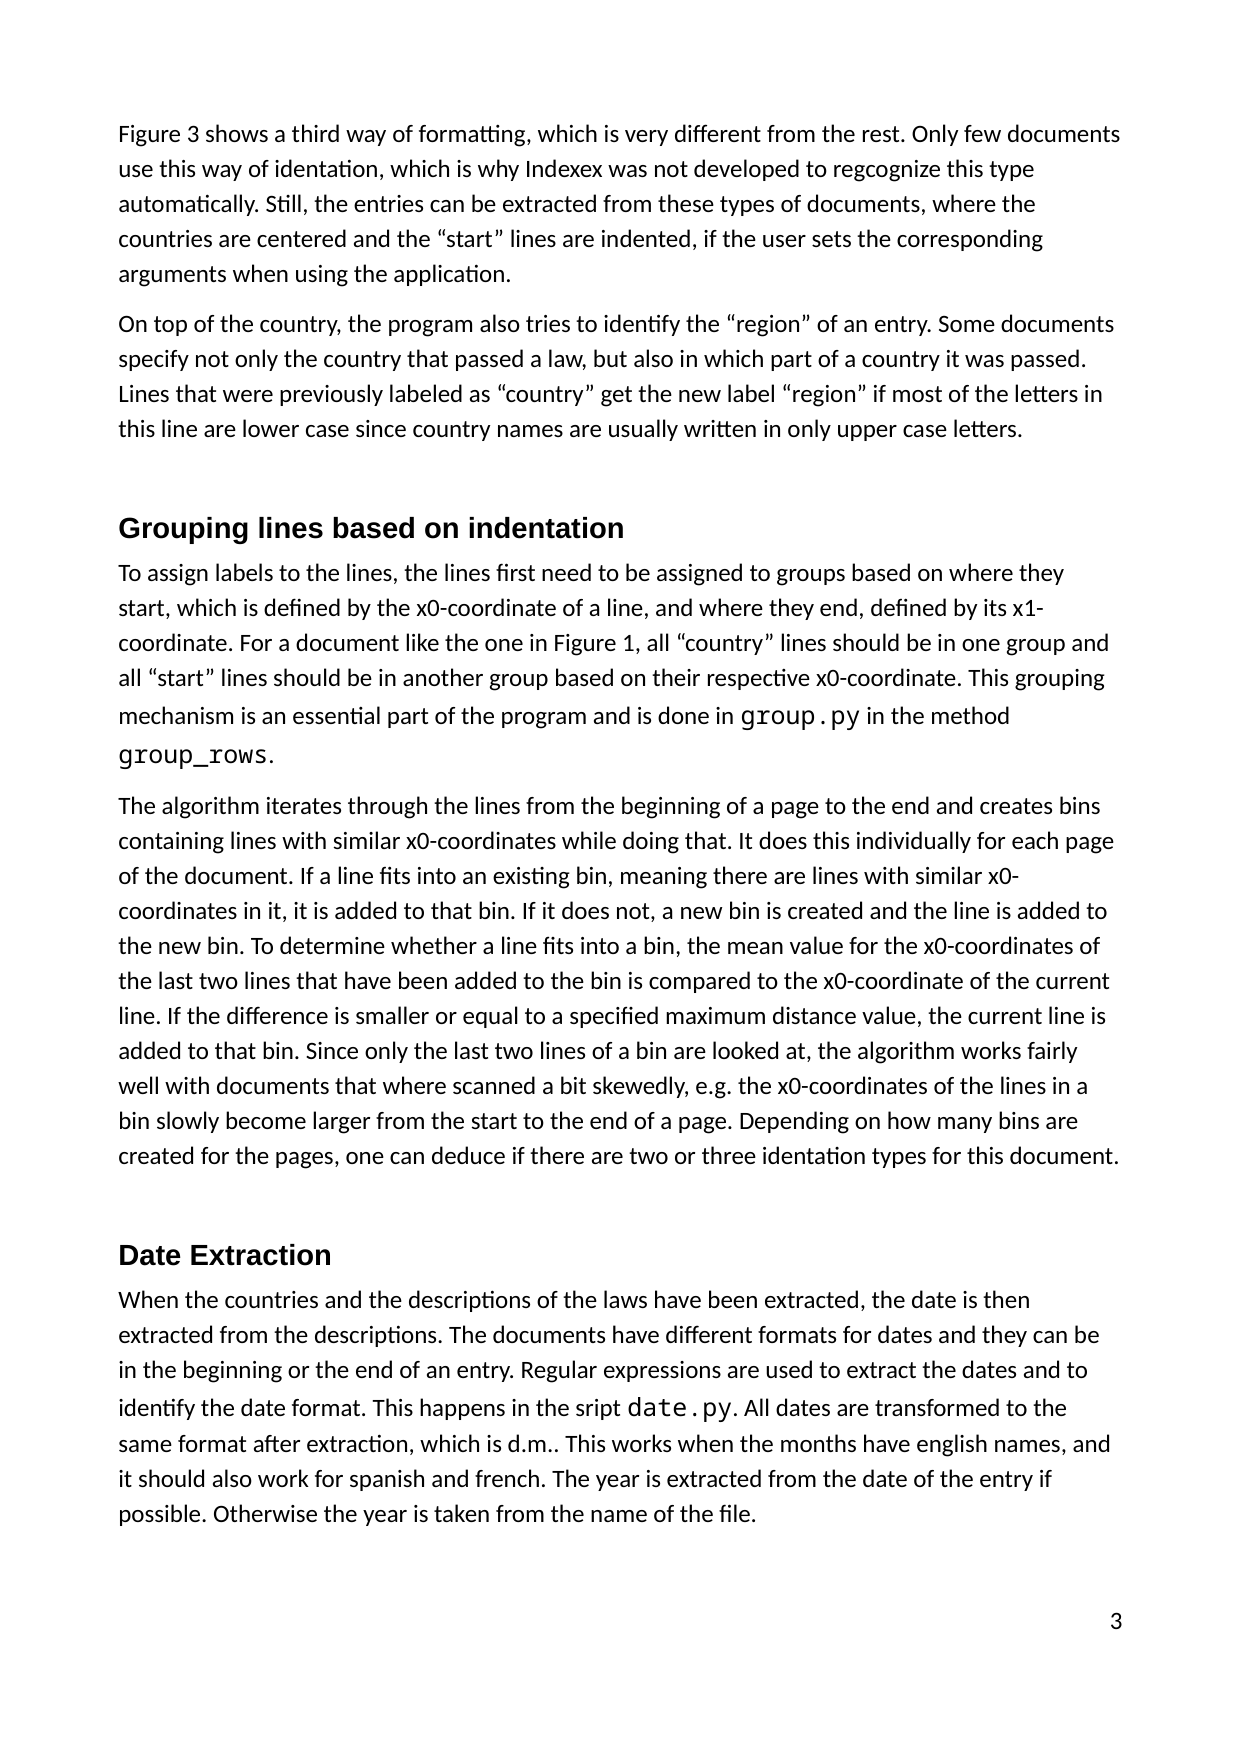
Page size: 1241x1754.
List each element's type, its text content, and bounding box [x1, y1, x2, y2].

text To assign labels to the lines, the lines first need to be assigned to groups based on where they start, which is defined by the x0-coordinate of a line, and where they end, defined by its x1-coordinate. For a document like the one in Figure 1, all “country” lines should be in one group and all “start” lines should be in another group based on their respective x0-coordinate. This grouping mechanism is an essential part of the program and is done in group.py in the method group_rows. [118, 557, 1122, 771]
subtitle Date Extraction [118, 1204, 1122, 1272]
text Figure 3 shows a third way of formatting, which is very different from the rest. Only few documents use this way of identation, which is why Indexex was not developed to regcognize this type automatically. Still, the entries can be extracted from these types of documents, where the countries are centered and the “start” lines are indented, if the user sets the corresponding arguments when using the application. [118, 118, 1122, 289]
subtitle Grouping lines based on indentation [118, 477, 1122, 544]
text On top of the country, the program also tries to identify the “region” of an entry. Some documents specify not only the country that passed a law, but also in which part of a country it was passed. Lines that were previously labeled as “country” get the new label “region” if most of the letters in this line are lower case since country names are usually written in only upper case letters. [118, 308, 1122, 443]
text When the countries and the descriptions of the laws have been extracted, the date is then extracted from the descriptions. The documents have different formats for dates and they can be in the beginning or the end of an entry. Regular expressions are used to extract the dates and to identify the date format. This happens in the sript date.py. All dates are transformed to the same format after extraction, which is d.m.. This works when the months have english names, and it should also work for spanish and french. The year is extracted from the date of the entry if possible. Otherwise the year is taken from the name of the file. [118, 1284, 1122, 1529]
text The algorithm iterates through the lines from the beginning of a page to the end and creates bins containing lines with similar x0-coordinates while doing that. It does this individually for each page of the document. If a line fits into an existing bin, meaning there are lines with similar x0-coordinates in it, it is added to that bin. If it does not, a new bin is created and the line is added to the new bin. To determine whether a line fits into a bin, the mean value for the x0-coordinates of the last two lines that have been added to the bin is compared to the x0-coordinate of the current line. If the difference is smaller or equal to a specified maximum distance value, the current line is added to that bin. Since only the last two lines of a bin are looked at, the algorithm works fairly well with documents that where scanned a bit skewedly, e.g. the x0-coordinates of the lines in a bin slowly become larger from the start to the end of a page. Depending on how many bins are created for the pages, one can deduce if there are two or three identation types for this document. [118, 790, 1122, 1171]
